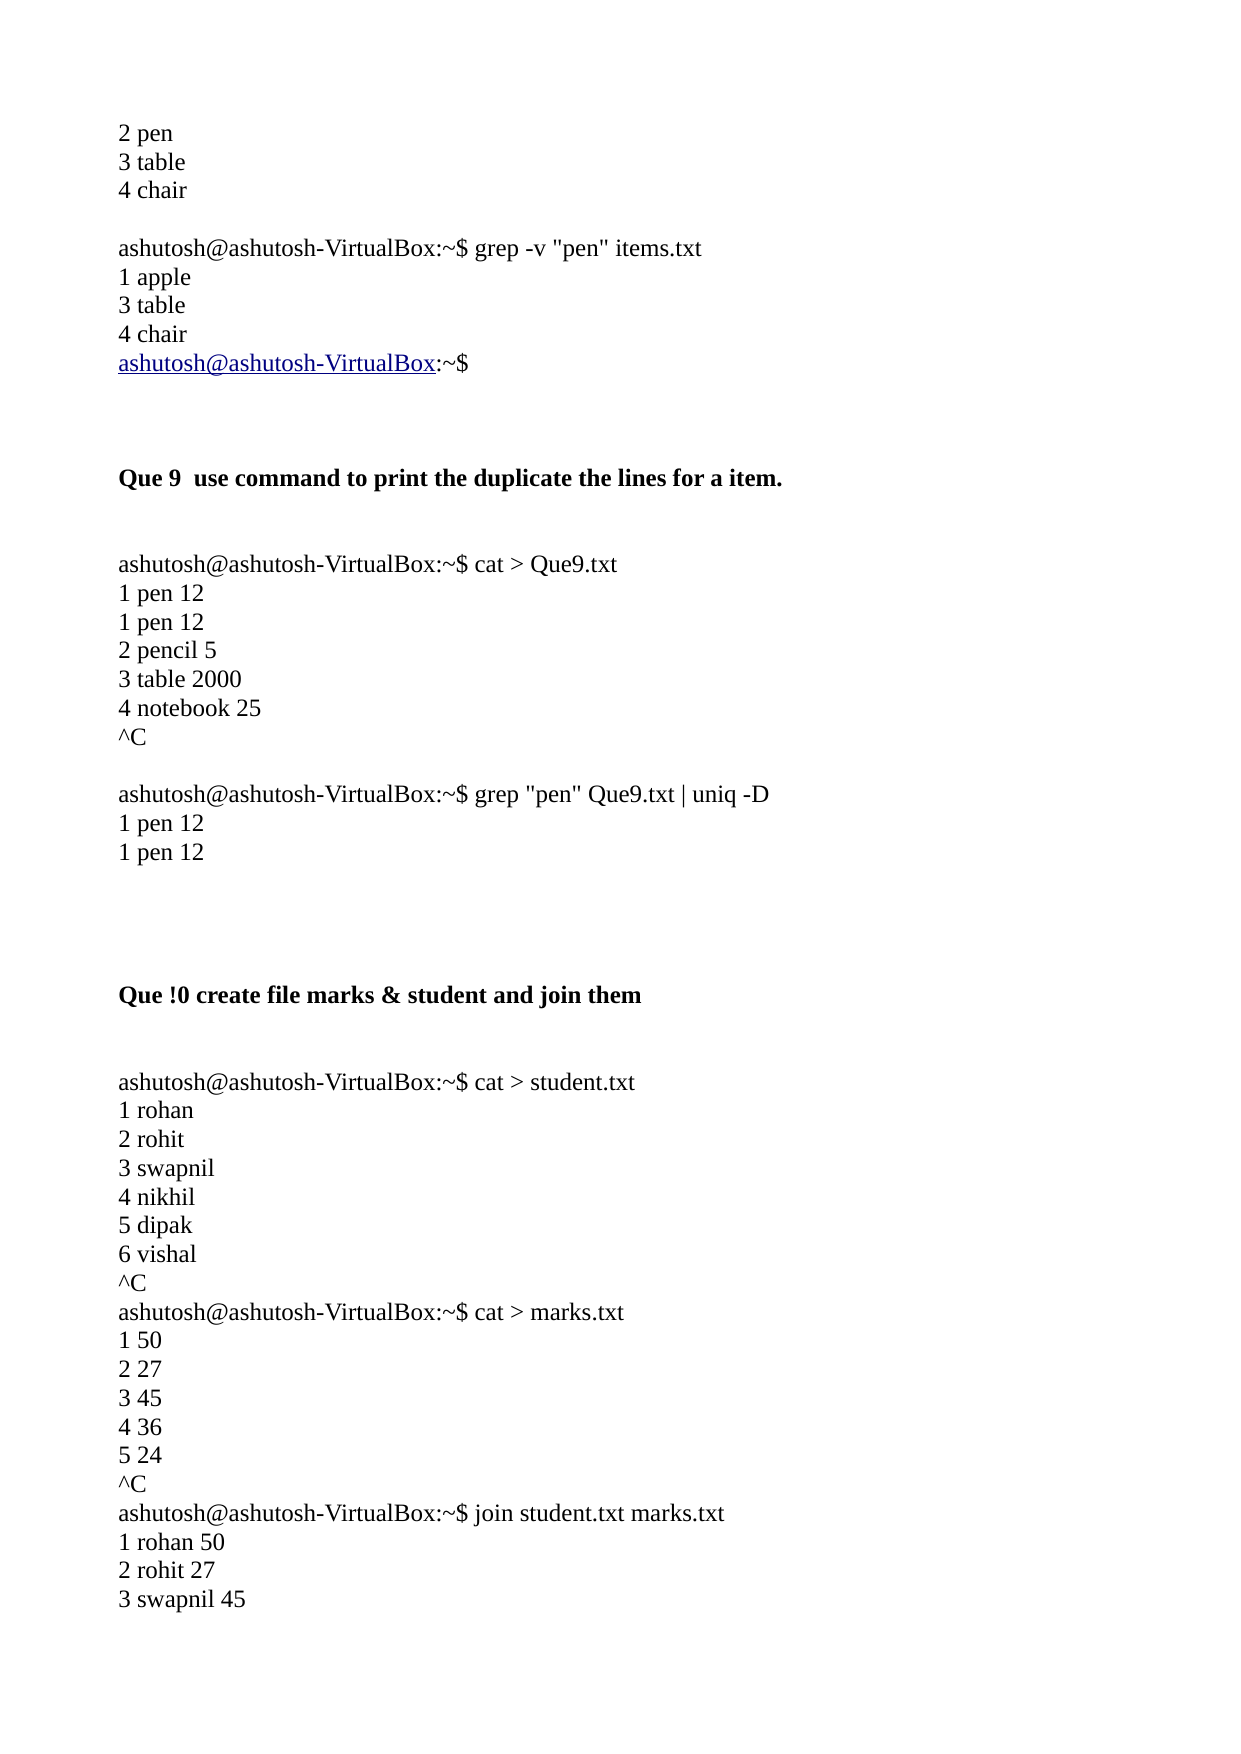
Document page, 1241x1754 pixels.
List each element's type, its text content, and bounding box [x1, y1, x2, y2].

text ashutosh@ashutosh-VirtualBox:~$ cat > marks.txt [118, 1297, 1122, 1326]
text 2 27 [118, 1354, 1122, 1383]
text 1 pen 12 [118, 607, 1122, 636]
text 1 50 [118, 1326, 1122, 1354]
text 3 table [118, 291, 1122, 319]
text ashutosh@ashutosh-VirtualBox:~$ grep -v "pen" items.txt [118, 233, 1122, 262]
text 4 nikhil [118, 1182, 1122, 1211]
text ashutosh@ashutosh-VirtualBox:~$ cat > student.txt [118, 1067, 1122, 1096]
text 1 rohan [118, 1096, 1122, 1124]
text ashutosh@ashutosh-VirtualBox:~$ cat > Que9.txt [118, 549, 1122, 578]
text 5 24 [118, 1441, 1122, 1469]
text ^C [118, 1268, 1122, 1297]
text 1 rohan 50 [118, 1527, 1122, 1556]
text 1 apple [118, 262, 1122, 291]
text 4 36 [118, 1412, 1122, 1441]
text 1 pen 12 [118, 808, 1122, 837]
text 2 rohit [118, 1124, 1122, 1153]
text 1 pen 12 [118, 578, 1122, 607]
text 3 table 2000 [118, 664, 1122, 693]
text Que !0 create file marks & student and join them [118, 981, 1122, 1009]
text 4 notebook 25 [118, 693, 1122, 722]
text 2 pen [118, 118, 1122, 147]
text 2 rohit 27 [118, 1556, 1122, 1584]
text 4 chair [118, 319, 1122, 348]
text ashutosh@ashutosh-VirtualBox:~$ grep "pen" Que9.txt | uniq -D [118, 779, 1122, 808]
text ^C [118, 1469, 1122, 1498]
text 3 swapnil 45 [118, 1584, 1122, 1613]
text Que 9 use command to print the duplicate the lines for a item. [118, 463, 1122, 492]
text ^C [118, 722, 1122, 751]
text 2 pencil 5 [118, 636, 1122, 664]
text ashutosh@ashutosh-VirtualBox:~$ join student.txt marks.txt [118, 1498, 1122, 1527]
text 6 vishal [118, 1239, 1122, 1268]
text 1 pen 12 [118, 837, 1122, 866]
text 3 table [118, 147, 1122, 176]
text 4 chair [118, 176, 1122, 204]
text 3 45 [118, 1383, 1122, 1412]
text 3 swapnil [118, 1153, 1122, 1182]
text 5 dipak [118, 1211, 1122, 1239]
text ashutosh@ashutosh-VirtualBox:~$ [118, 348, 1122, 377]
